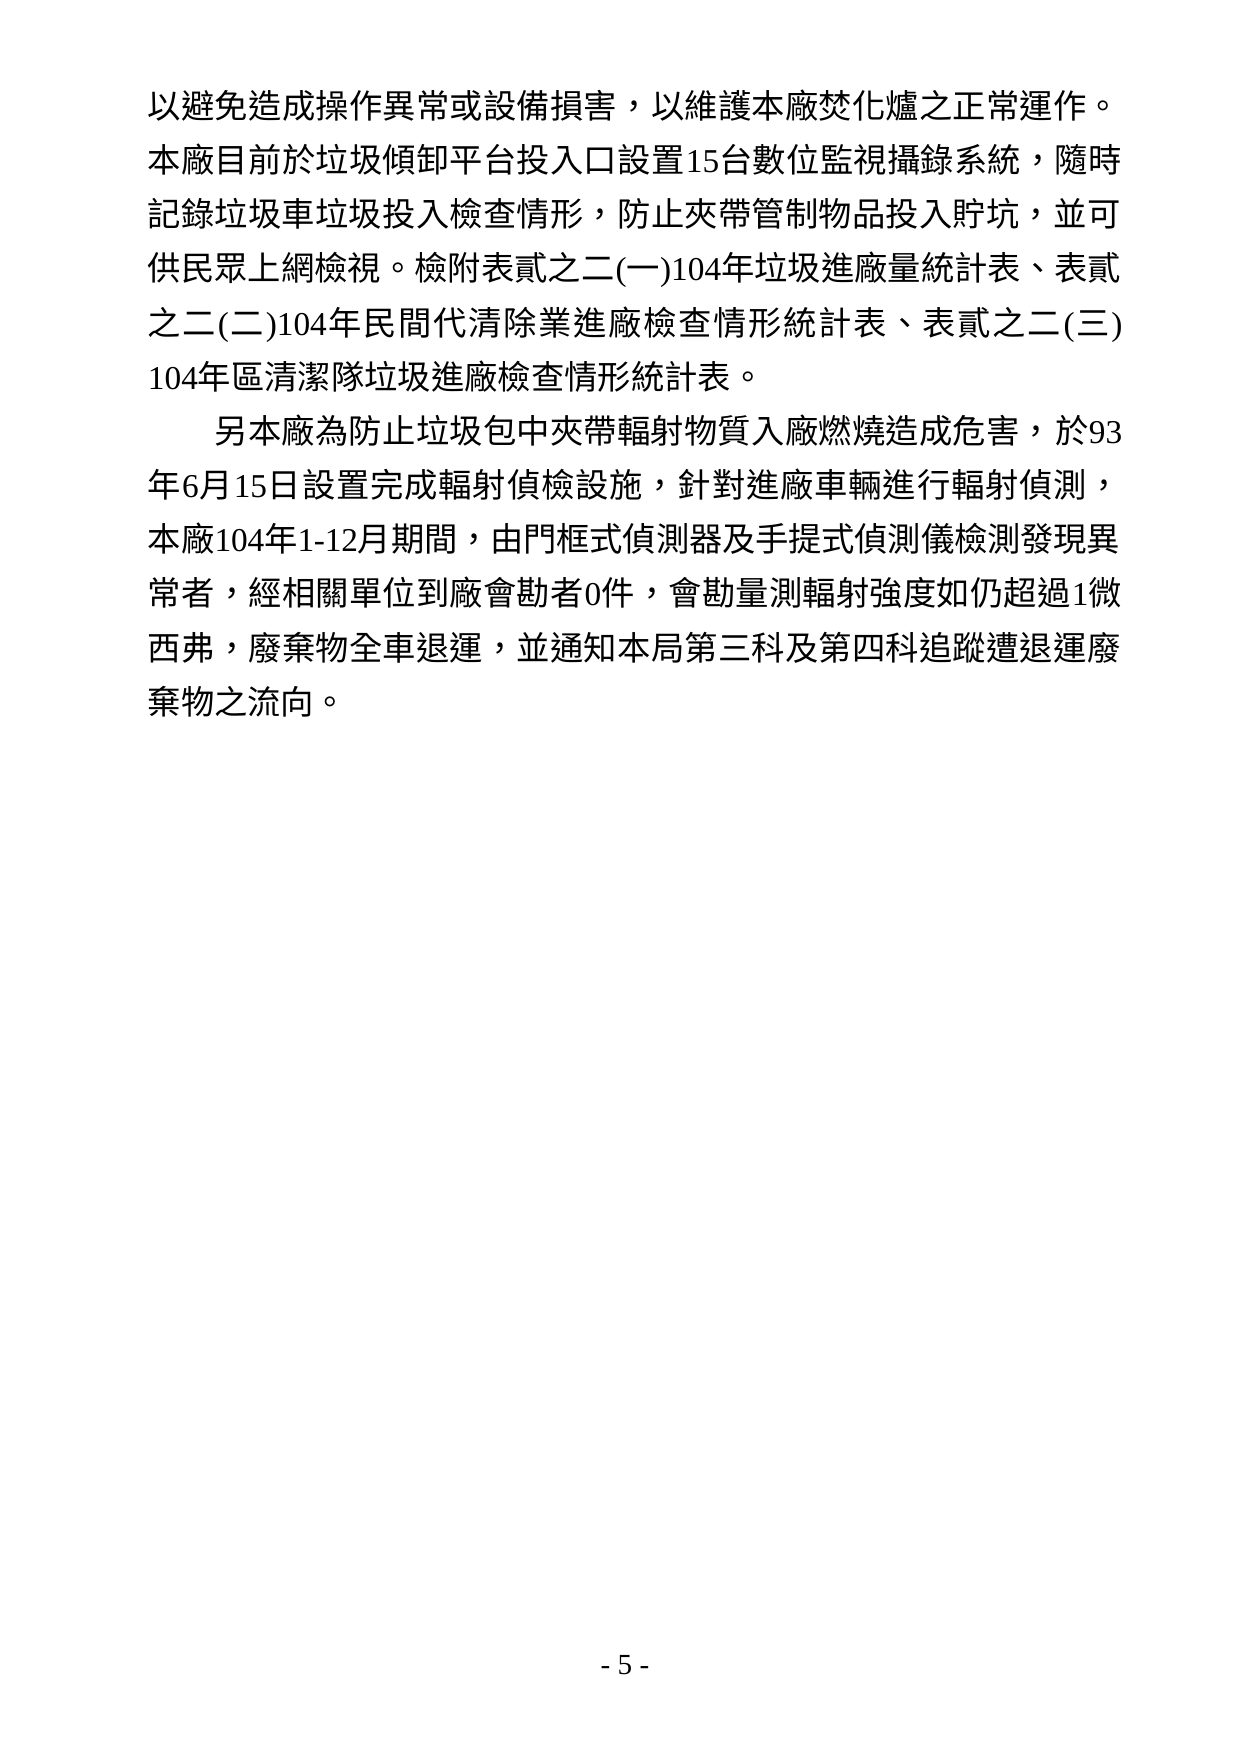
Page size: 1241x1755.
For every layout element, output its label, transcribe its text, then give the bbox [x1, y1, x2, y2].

text 以避免造成操作異常或設備損害，以維護本廠焚化爐之正常運作。本廠目前於垃圾傾卸平台投入口設置15台數位監視攝錄系統，隨時記錄垃圾車垃圾投入檢查情形，防止夾帶管制物品投入貯坑，並可供民眾上網檢視。檢附表貳之二(一)104年垃圾進廠量統計表、表貳之二(二)104年民間代清除業進廠檢查情形統計表、表貳之二(三) 104年區清潔隊垃圾進廠檢查情形統計表。 [148, 75, 1122, 400]
text 另本廠為防止垃圾包中夾帶輻射物質入廠燃燒造成危害，於93年6月15日設置完成輻射偵檢設施，針對進廠車輛進行輻射偵測，本廠104年1-12月期間，由門框式偵測器及手提式偵測儀檢測發現異常者，經相關單位到廠會勘者0件，會勘量測輻射強度如仍超過1微西弗，廢棄物全車退運，並通知本局第三科及第四科追蹤遭退運廢棄物之流向。 [148, 400, 1122, 725]
